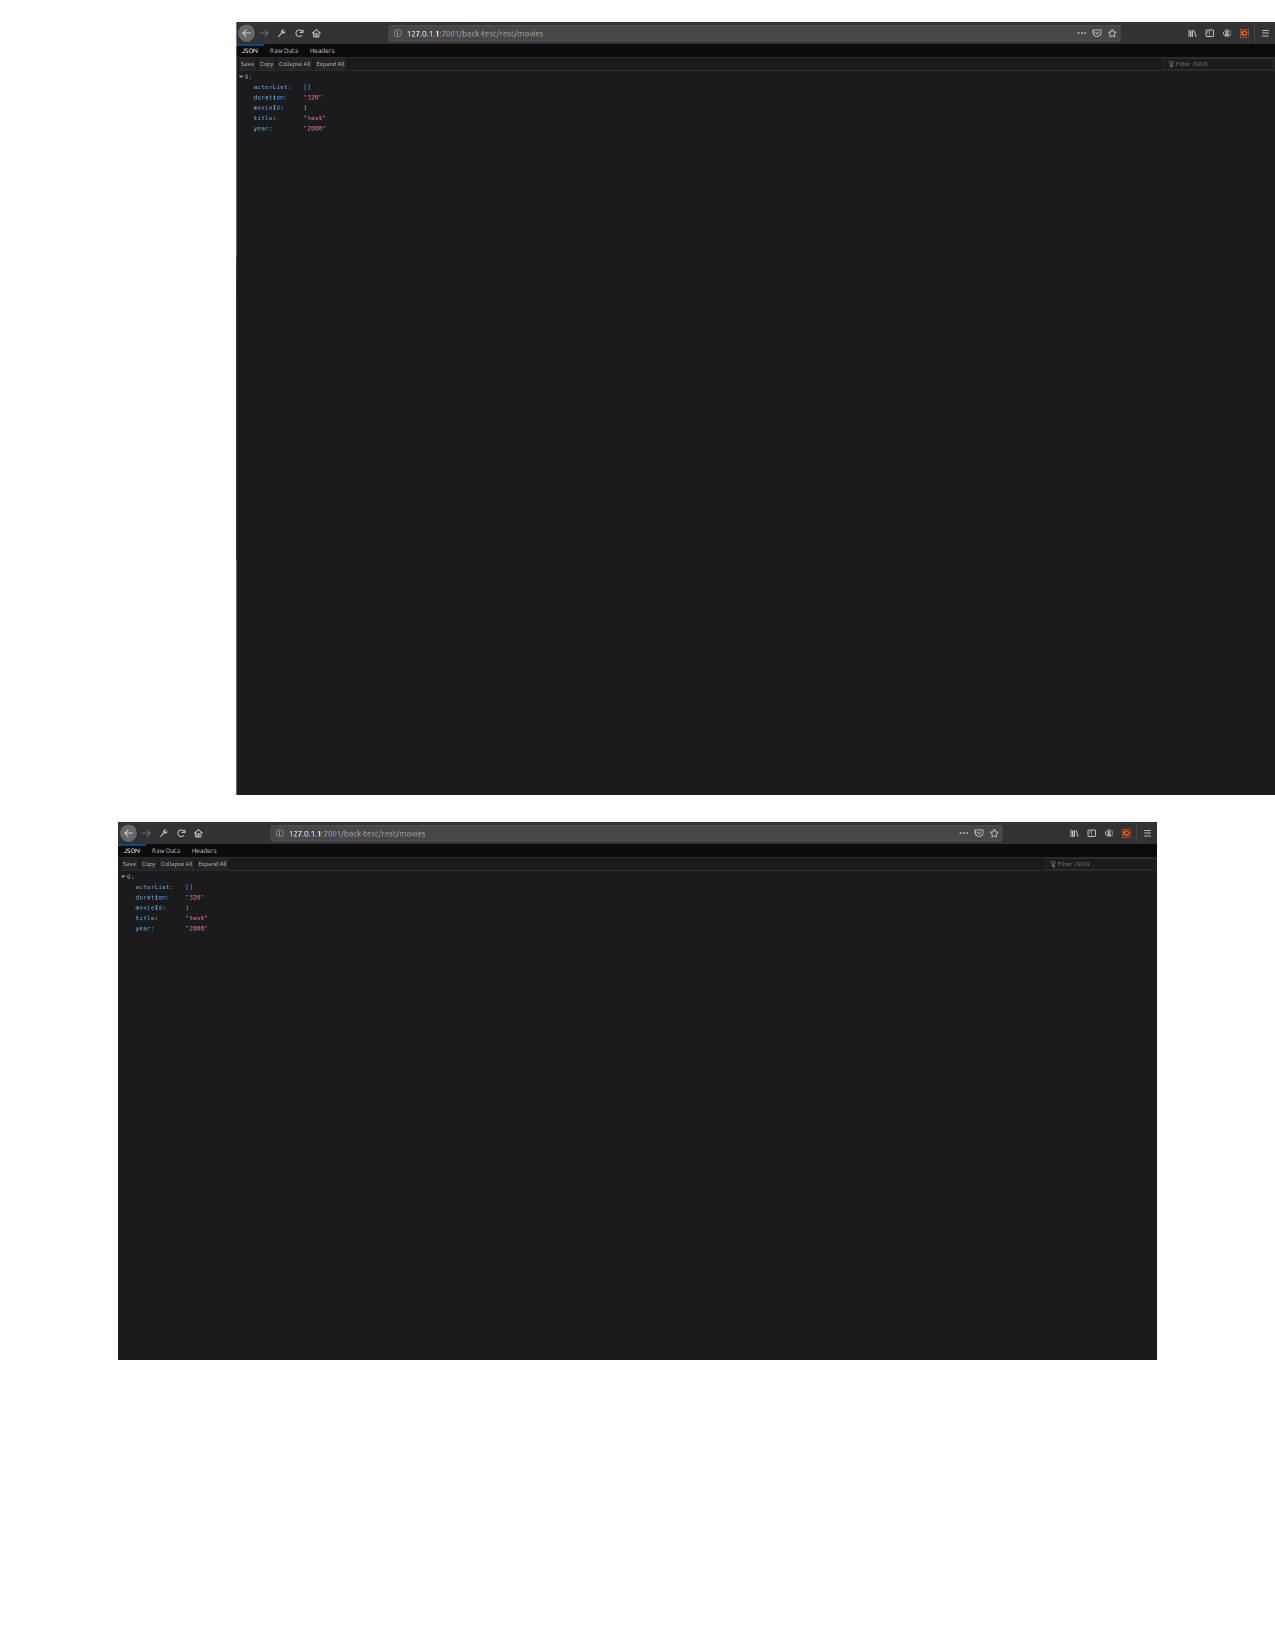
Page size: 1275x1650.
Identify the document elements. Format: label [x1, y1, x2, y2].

picture [236, 22, 1275, 795]
picture [118, 822, 1157, 1360]
